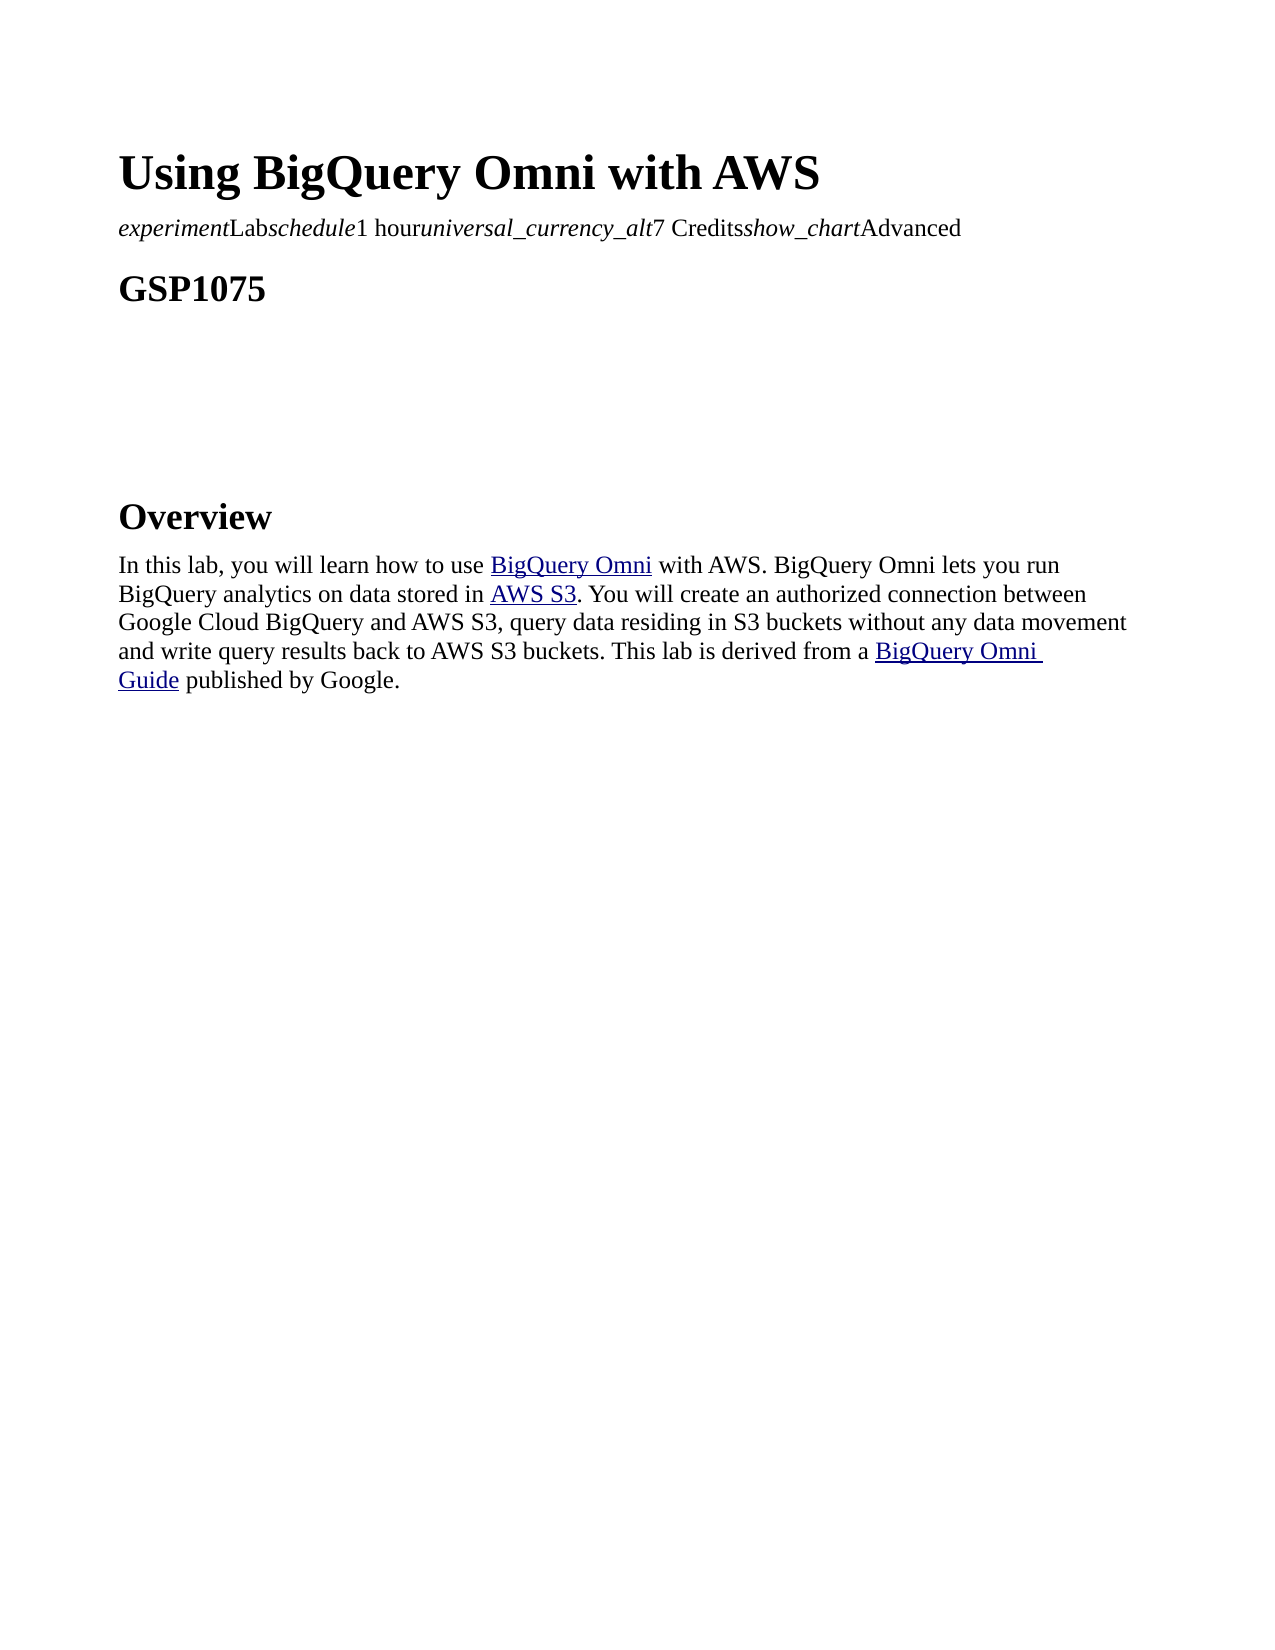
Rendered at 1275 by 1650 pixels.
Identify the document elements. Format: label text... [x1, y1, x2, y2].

subtitle Using BigQuery Omni with AWS [118, 143, 1157, 201]
subtitle GSP1075 [118, 267, 1157, 310]
subtitle Overview [118, 494, 1157, 537]
text experimentLabschedule1 houruniversal_currency_alt7 Creditsshow_chartAdvanced [118, 213, 1157, 242]
text In this lab, you will learn how to use BigQuery Omni with AWS. BigQuery Omni lets you run BigQuery analytics on data stored in AWS S3. You will create an authorized connection between Google Cloud BigQuery and AWS S3, query data residing in S3 buckets without any data movement and write query results back to AWS S3 buckets. This lab is derived from a BigQuery Omni Guide published by Google. [118, 550, 1157, 694]
